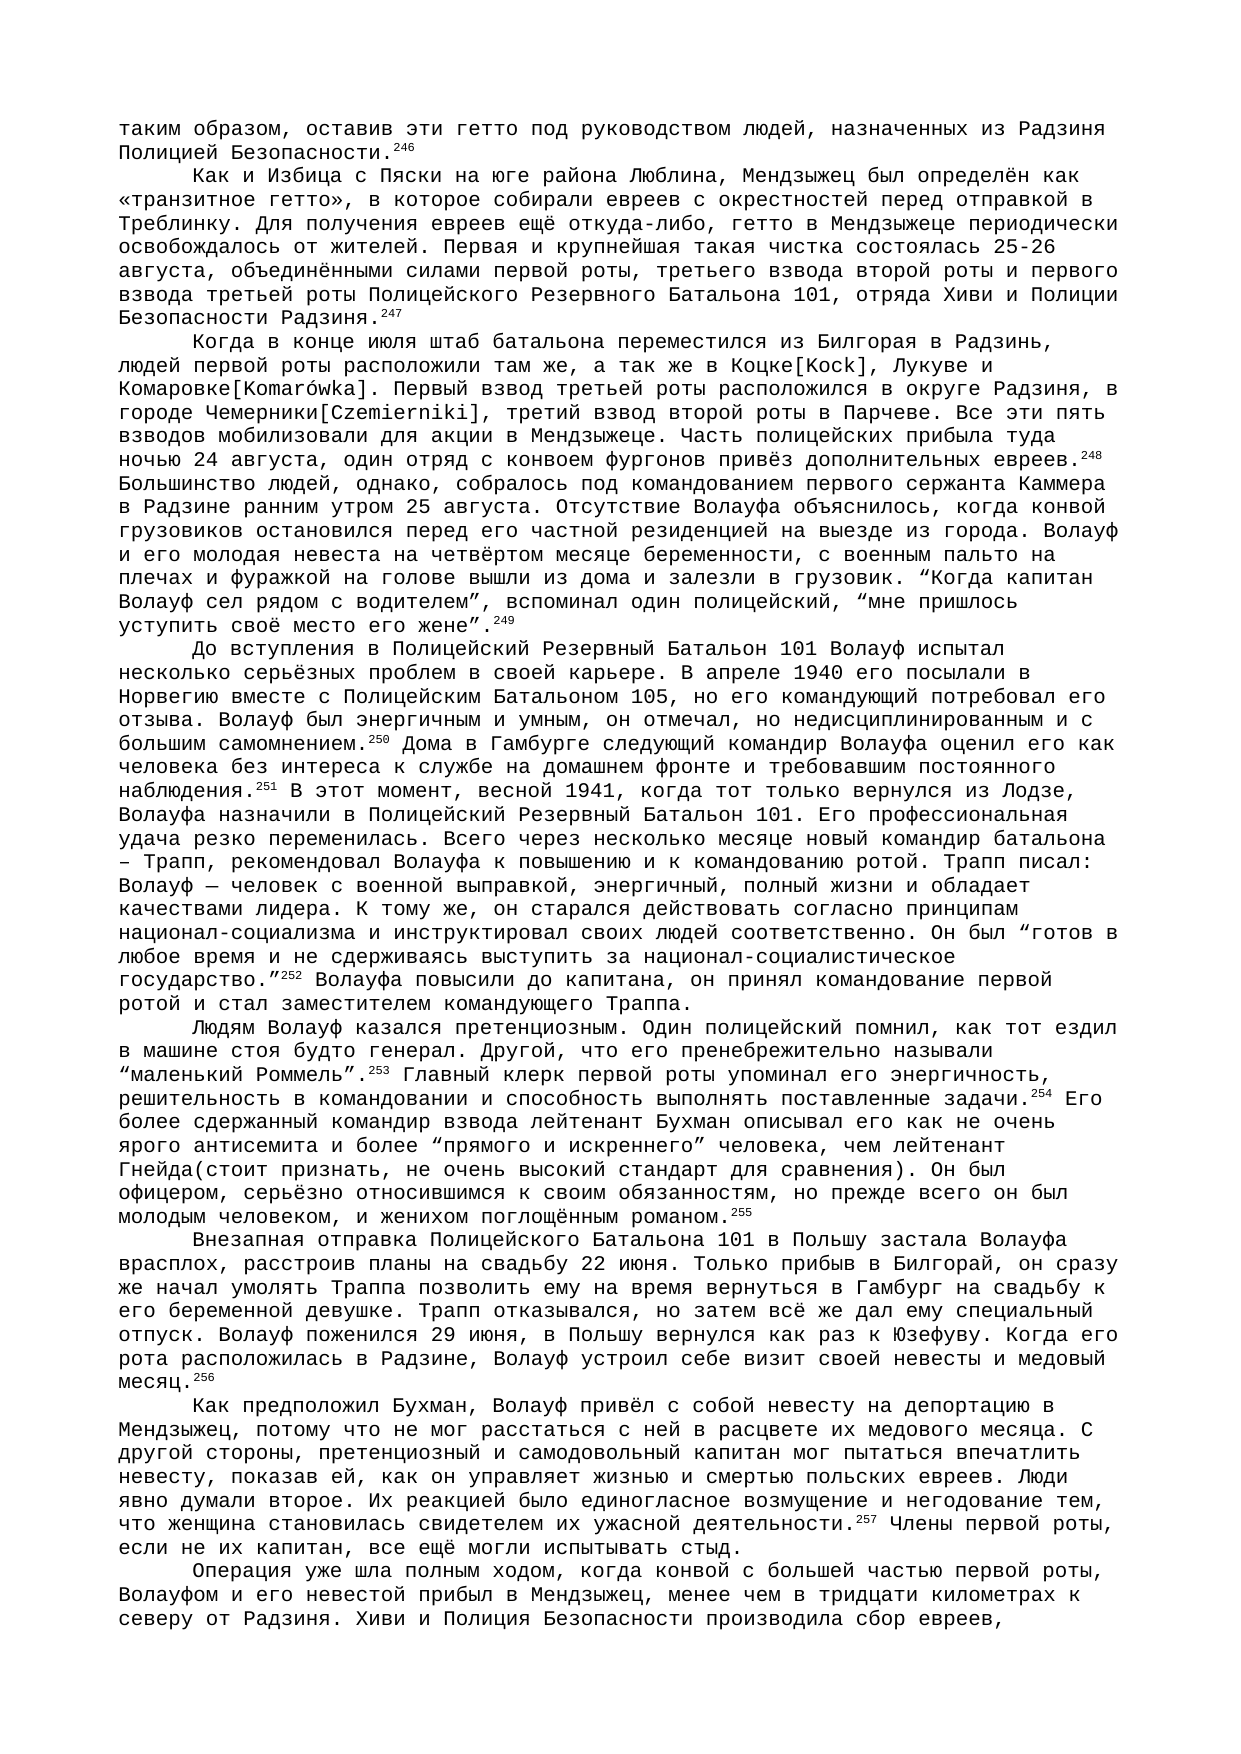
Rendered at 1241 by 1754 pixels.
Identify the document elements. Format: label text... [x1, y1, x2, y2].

text Когда в конце июля штаб батальона переместился из Билгорая в Радзинь, людей первой роты расположили там же, а так же в Коцке[Kock], Лукуве и Комаровке[Komarówka]. Первый взвод третьей роты расположился в округе Радзиня, в городе Чемерники[Czemierniki], третий взвод второй роты в Парчеве. Все эти пять взводов мобилизовали для акции в Мендзыжеце. Часть полицейских прибыла туда ночью 24 августа, один отряд с конвоем фургонов привёз дополнительных евреев. Большинство людей, однако, собралось под командованием первого сержанта Каммера в Радзине ранним утром 25 августа. Отсутствие Волауфа объяснилось, когда конвой грузовиков остановился перед его частной резиденцией на выезде из города. Волауф и его молодая невеста на четвёртом месяце беременности, с военным пальто на плечах и фуражкой на голове вышли из дома и залезли в грузовик. “Когда капитан Волауф сел рядом с водителем”, вспоминал один полицейский, “мне пришлось уступить своё место его жене”. [118, 331, 1122, 638]
text Как и Избица с Пяски на юге района Люблина, Мендзыжец был определён как «транзитное гетто», в которое собирали евреев с окрестностей перед отправкой в Треблинку. Для получения евреев ещё откуда-либо, гетто в Мендзыжеце периодически освобождалось от жителей. Первая и крупнейшая такая чистка состоялась 25-26 августа, объединёнными силами первой роты, третьего взвода второй роты и первого взвода третьей роты Полицейского Резервного Батальона 101, отряда Хиви и Полиции Безопасности Радзиня. [118, 165, 1122, 331]
text Внезапная отправка Полицейского Батальона 101 в Польшу застала Волауфа врасплох, расстроив планы на свадьбу 22 июня. Только прибыв в Билгорай, он сразу же начал умолять Траппа позволить ему на время вернуться в Гамбург на свадьбу к его беременной девушке. Трапп отказывался, но затем всё же дал ему специальный отпуск. Волауф поженился 29 июня, в Польшу вернулся как раз к Юзефуву. Когда его рота расположилась в Радзине, Волауф устроил себе визит своей невесты и медовый месяц. [118, 1229, 1122, 1395]
text таким образом, оставив эти гетто под руководством людей, назначенных из Радзиня Полицией Безопасности. [118, 118, 1122, 165]
text Как предположил Бухман, Волауф привёл с собой невесту на депортацию в Мендзыжец, потому что не мог расстаться с ней в расцвете их медового месяца. С другой стороны, претенциозный и самодовольный капитан мог пытаться впечатлить невесту, показав ей, как он управляет жизнью и смертью польских евреев. Люди явно думали второе. Их реакцией было единогласное возмущение и негодование тем, что женщина становилась свидетелем их ужасной деятельности. Члены первой роты, если не их капитан, все ещё могли испытывать стыд. [118, 1395, 1122, 1561]
text До вступления в Полицейский Резервный Батальон 101 Волауф испытал несколько серьёзных проблем в своей карьере. В апреле 1940 его посылали в Норвегию вместе с Полицейским Батальоном 105, но его командующий потребовал его отзыва. Волауф был энергичным и умным, он отмечал, но недисциплинированным и с большим самомнением. Дома в Гамбурге следующий командир Волауфа оценил его как человека без интереса к службе на домашнем фронте и требовавшим постоянного наблюдения. В этот момент, весной 1941, когда тот только вернулся из Лодзе, Волауфа назначили в Полицейский Резервный Батальон 101. Его профессиональная удача резко переменилась. Всего через несколько месяце новый командир батальона – Трапп, рекомендовал Волауфа к повышению и к командованию ротой. Трапп писал: Волауф — человек с военной выправкой, энергичный, полный жизни и обладает качествами лидера. К тому же, он старался действовать согласно принципам национал-социализма и инструктировал своих людей соответственно. Он был “готов в любое время и не сдерживаясь выступить за национал-социалистическое государство.” Волауфа повысили до капитана, он принял командование первой ротой и стал заместителем командующего Траппа. [118, 638, 1122, 1017]
text Людям Волауф казался претенциозным. Один полицейский помнил, как тот ездил в машине стоя будто генерал. Другой, что его пренебрежительно называли “маленький Роммель”. Главный клерк первой роты упоминал его энергичность, решительность в командовании и способность выполнять поставленные задачи. Его более сдержанный командир взвода лейтенант Бухман описывал его как не очень ярого антисемита и более “прямого и искреннего” человека, чем лейтенант Гнейда(стоит признать, не очень высокий стандарт для сравнения). Он был офицером, серьёзно относившимся к своим обязанностям, но прежде всего он был молодым человеком, и женихом поглощённым романом. [118, 1017, 1122, 1229]
text Операция уже шла полным ходом, когда конвой с большей частью первой роты, Волауфом и его невестой прибыл в Мендзыжец, менее чем в тридцати километрах к северу от Радзиня. Хиви и Полиция Безопасности производила сбор евреев, [118, 1561, 1122, 1631]
